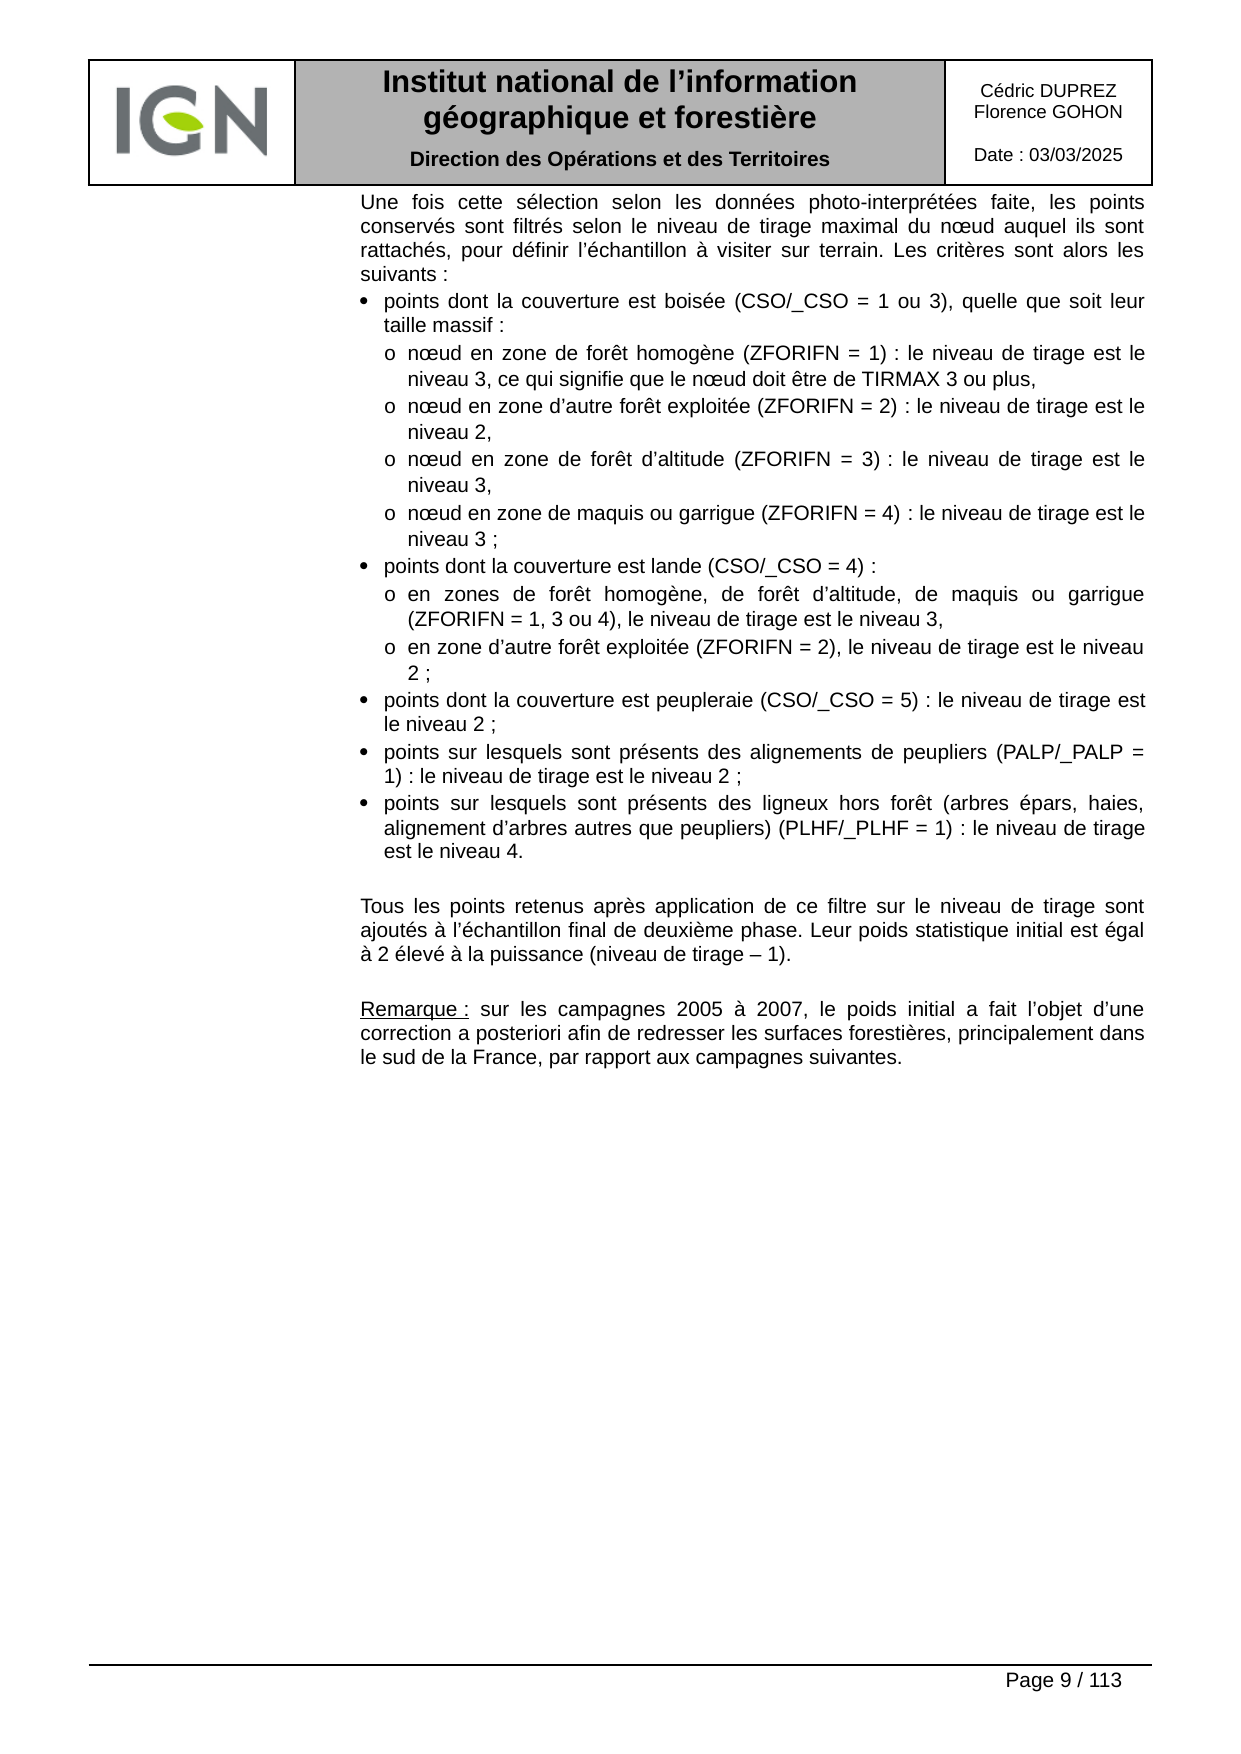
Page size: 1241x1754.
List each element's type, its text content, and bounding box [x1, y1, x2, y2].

table_cell [89, 186, 354, 1102]
table_cell Une fois cette sélection selon les données photo-interprétées faite, les points conservés sont filtrés selon le niveau de tirage maximal du nœud auquel ils sont rattachés, pour définir l’échantillon à visiter sur terrain. Les critères sont alors les suivants : points dont la couverture est boisée (CSO/_CSO = 1 ou 3), quelle que soit leur taille massif : nœud en zone de forêt homogène (ZFORIFN = 1) : le niveau de tirage est le niveau 3, ce qui signifie que le nœud doit être de TIRMAX 3 ou plus, nœud en zone d’autre forêt exploitée (ZFORIFN = 2) : le niveau de tirage est le niveau 2, nœud en zone de forêt d’altitude (ZFORIFN = 3) : le niveau de tirage est le niveau 3, nœud en zone de maquis ou garrigue (ZFORIFN = 4) : le niveau de tirage est le niveau 3 ; points dont la couverture est lande (CSO/_CSO = 4) : en zones de forêt homogène, de forêt d’altitude, de maquis ou garrigue (ZFORIFN = 1, 3 ou 4), le niveau de tirage est le niveau 3, en zone d’autre forêt exploitée (ZFORIFN = 2), le niveau de tirage est le niveau 2 ; points dont la couverture est peupleraie (CSO/_CSO = 5) : le niveau de tirage est le niveau 2 ; points sur lesquels sont présents des alignements de peupliers (PALP/_PALP = 1) : le niveau de tirage est le niveau 2 ; points sur lesquels sont présents des ligneux hors forêt (arbres épars, haies, alignement d’arbres autres que peupliers) (PLHF/_PLHF = 1) : le niveau de tirage est le niveau 4. Tous les points retenus après application de ce filtre sur le niveau de tirage sont ajoutés à l’échantillon final de deuxième phase. Leur poids statistique initial est égal à 2 élevé à la puissance (niveau de tirage – 1). Remarque : sur les campagnes 2005 à 2007, le poids initial a fait l’objet d’une correction a posteriori afin de redresser les surfaces forestières, principalement dans le sud de la France, par rapport aux campagnes suivantes. [354, 186, 1152, 1102]
picture [91, 62, 293, 180]
